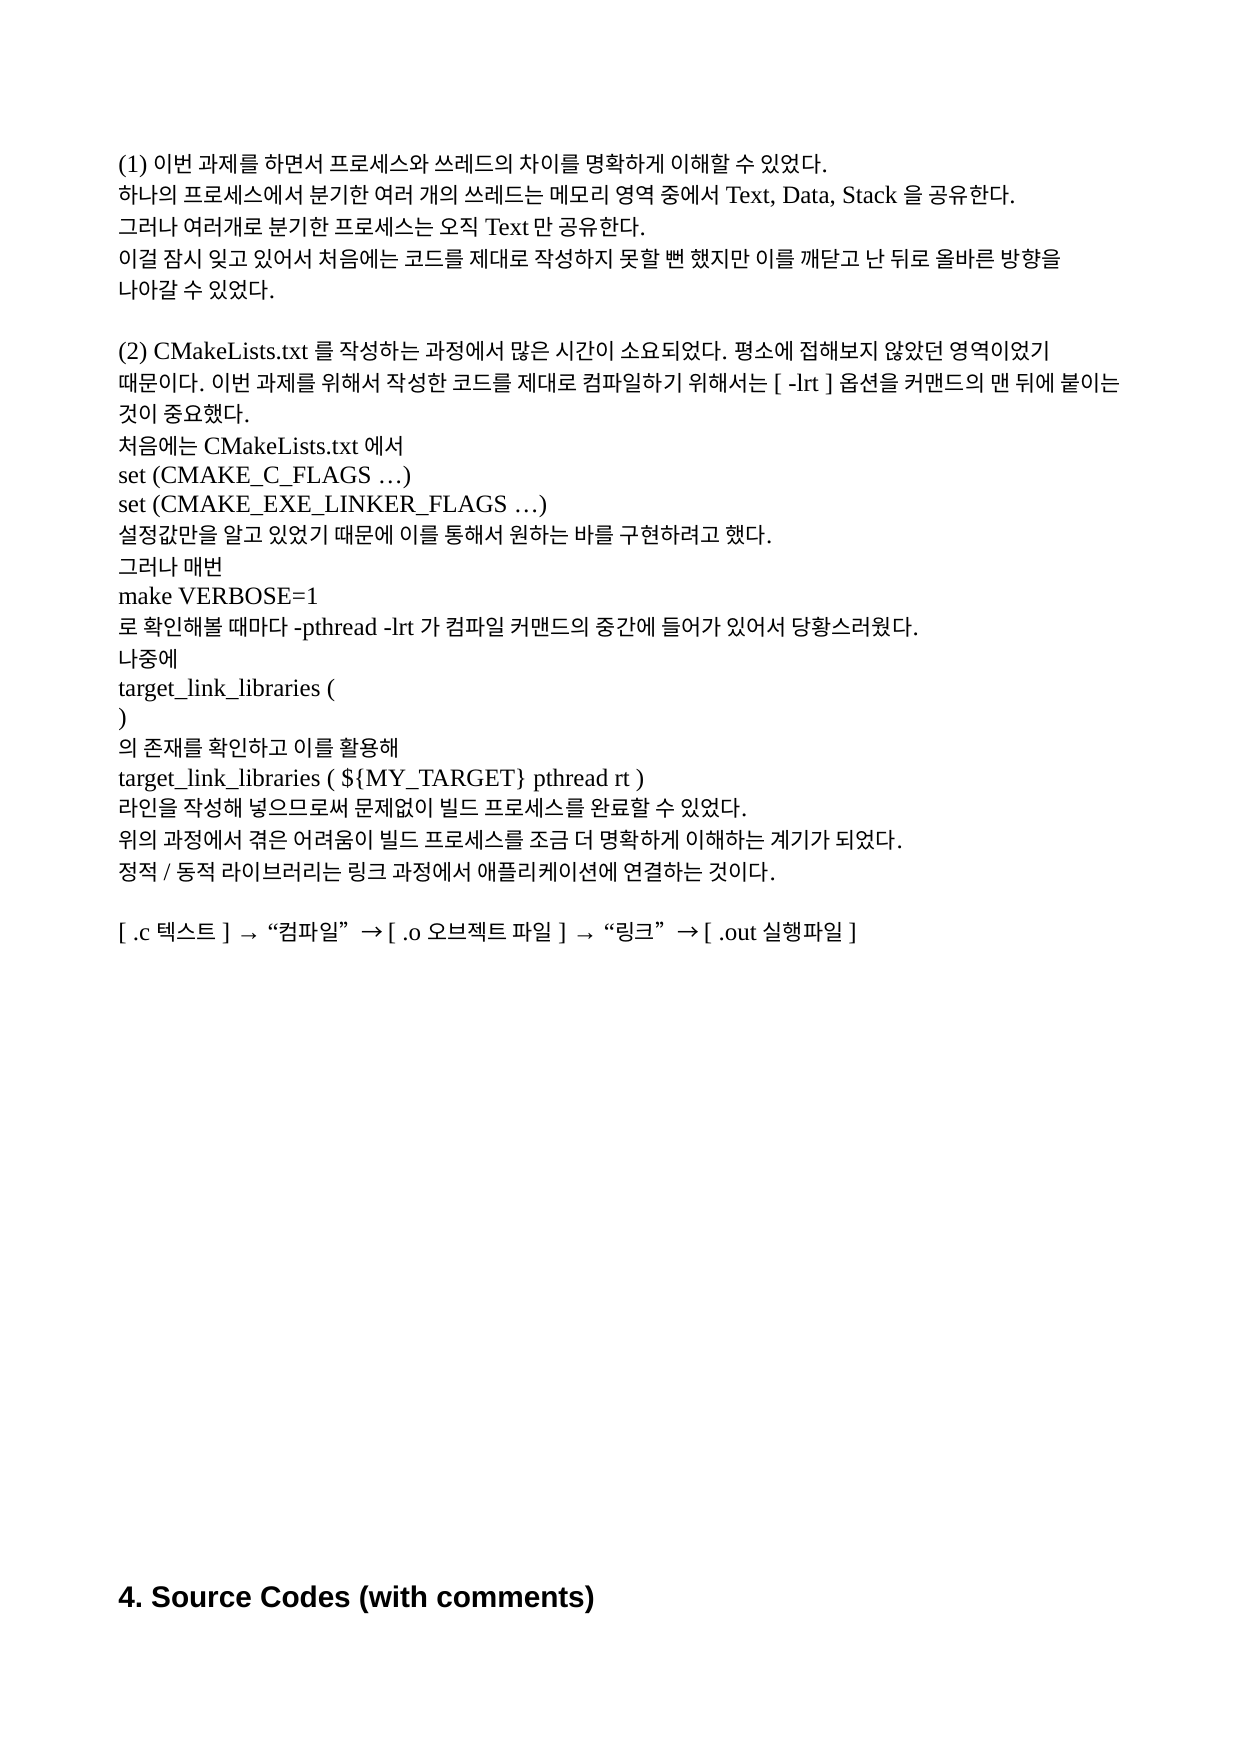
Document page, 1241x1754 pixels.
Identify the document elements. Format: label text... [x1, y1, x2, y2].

text 4. Source Codes (with comments) [118, 1579, 1122, 1613]
text 로 확인해볼 때마다 -pthread -lrt 가 컴파일 커맨드의 중간에 들어가 있어서 당황스러웠다. [118, 610, 1122, 642]
text 처음에는 CMakeLists.txt 에서 [118, 429, 1122, 461]
text target_link_libraries ( [118, 673, 1122, 702]
text 그러나 매번 [118, 550, 1122, 581]
text 설정값만을 알고 있었기 때문에 이를 통해서 원하는 바를 구현하려고 했다. [118, 518, 1122, 550]
text 나중에 [118, 642, 1122, 673]
text ) [118, 702, 1122, 731]
text 라인을 작성해 넣으므로써 문제없이 빌드 프로세스를 완료할 수 있었다. [118, 791, 1122, 823]
text 의 존재를 확인하고 이를 활용해 [118, 731, 1122, 763]
text (1) 이번 과제를 하면서 프로세스와 쓰레드의 차이를 명확하게 이해할 수 있었다. [118, 147, 1122, 178]
text set (CMAKE_EXE_LINKER_FLAGS …) [118, 489, 1122, 518]
text 하나의 프로세스에서 분기한 여러 개의 쓰레드는 메모리 영역 중에서 Text, Data, Stack 을 공유한다. [118, 178, 1122, 210]
text make VERBOSE=1 [118, 581, 1122, 610]
text 위의 과정에서 겪은 어려움이 빌드 프로세스를 조금 더 명확하게 이해하는 계기가 되었다. [118, 823, 1122, 855]
text [ .c 텍스트 ] → “컴파일”→ [ .o 오브젝트 파일 ] → “링크”→ [ .out 실행파일 ] [118, 915, 1122, 947]
text 이걸 잠시 잊고 있어서 처음에는 코드를 제대로 작성하지 못할 뻔 했지만 이를 깨닫고 난 뒤로 올바른 방향을 나아갈 수 있었다. [118, 242, 1122, 305]
text (2) CMakeLists.txt 를 작성하는 과정에서 많은 시간이 소요되었다. 평소에 접해보지 않았던 영역이었기 때문이다. 이번 과제를 위해서 작성한 코드를 제대로 컴파일하기 위해서는 [ -lrt ] 옵션을 커맨드의 맨 뒤에 붙이는 것이 중요했다. [118, 334, 1122, 429]
text 정적 / 동적 라이브러리는 링크 과정에서 애플리케이션에 연결하는 것이다. [118, 855, 1122, 886]
text set (CMAKE_C_FLAGS …) [118, 461, 1122, 489]
text 그러나 여러개로 분기한 프로세스는 오직 Text만 공유한다. [118, 210, 1122, 242]
text target_link_libraries ( ${MY_TARGET} pthread rt ) [118, 763, 1122, 791]
